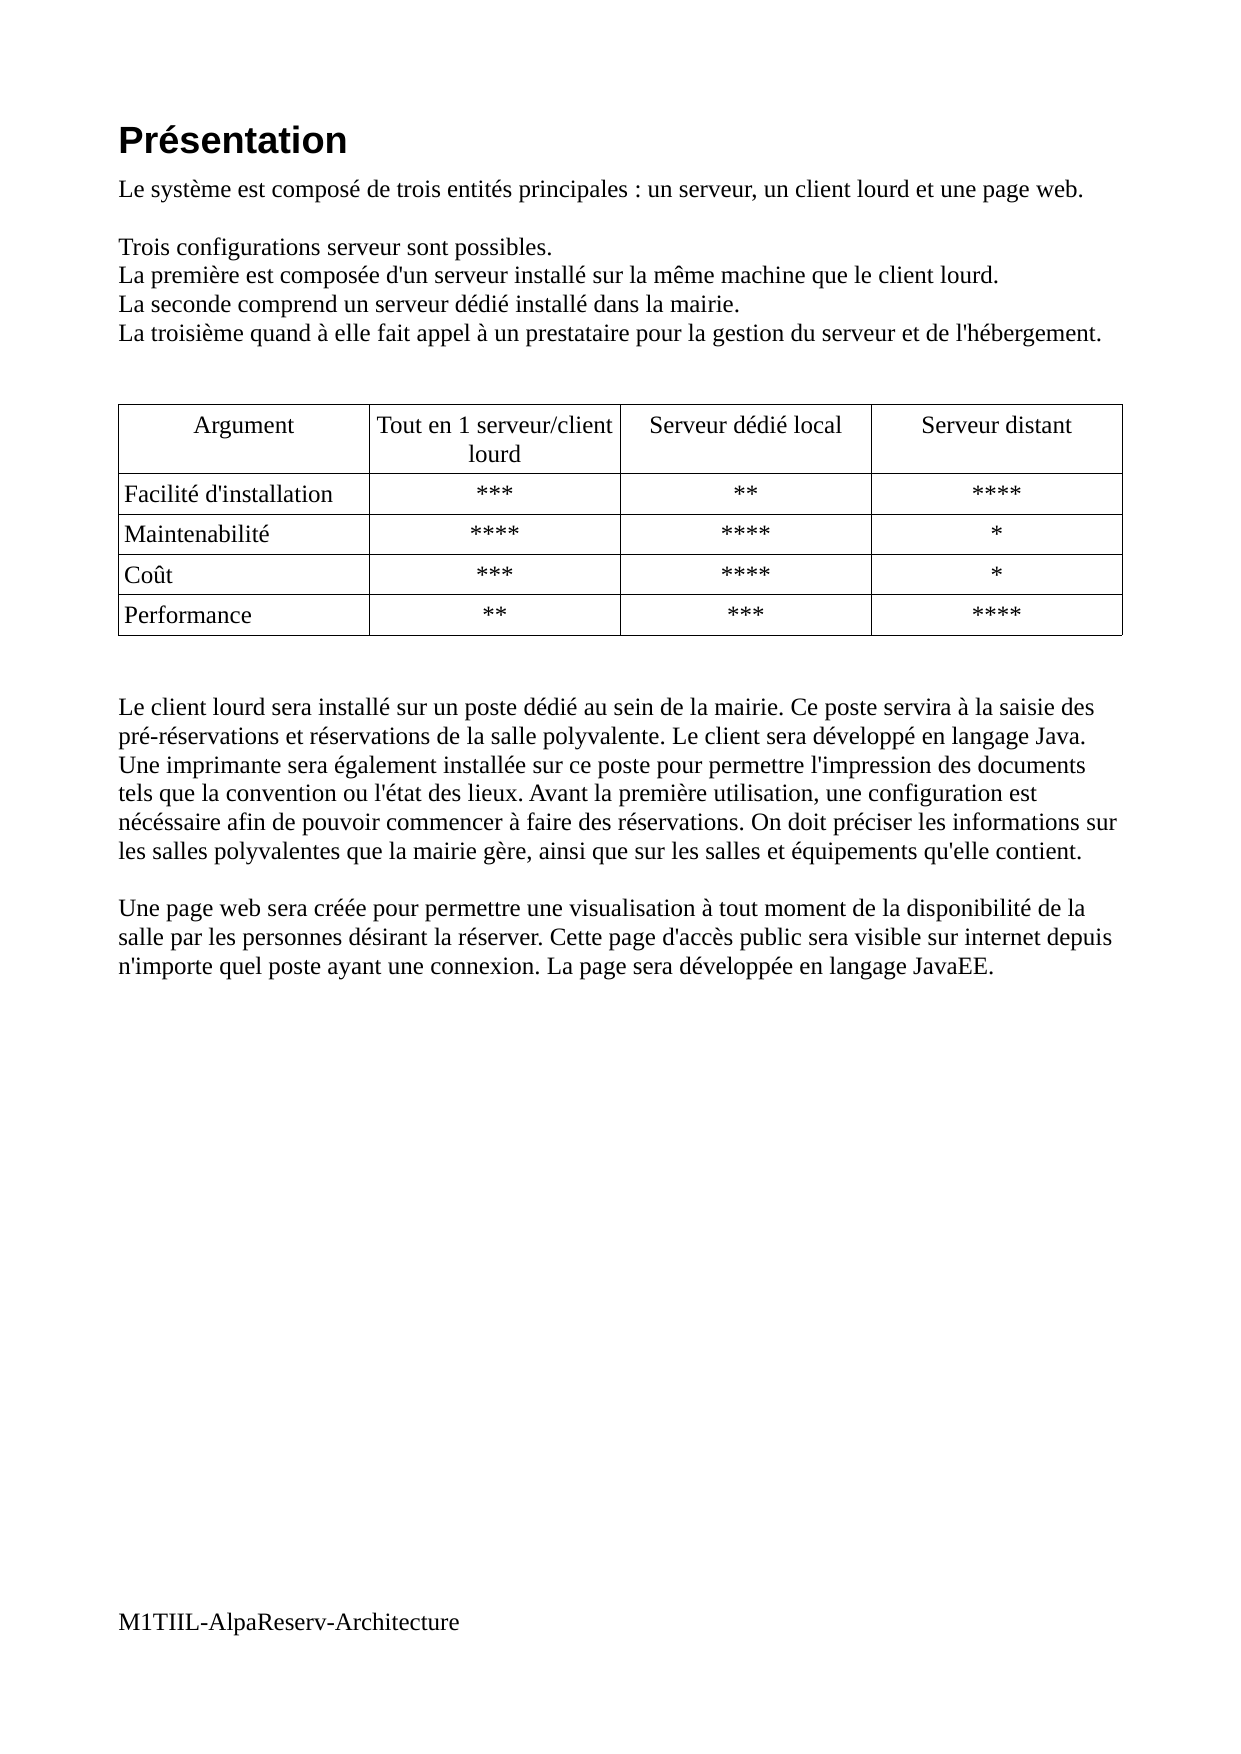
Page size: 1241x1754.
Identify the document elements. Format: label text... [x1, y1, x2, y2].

subtitle Présentation [118, 118, 1122, 162]
table_cell * [872, 555, 1122, 594]
table_cell ** [370, 595, 620, 634]
table_cell **** [370, 515, 620, 554]
table_cell *** [621, 595, 871, 634]
table_cell **** [621, 515, 871, 554]
table_cell *** [370, 555, 620, 594]
table_cell *** [370, 474, 620, 514]
text La seconde comprend un serveur dédié installé dans la mairie. [118, 289, 1122, 318]
table_cell **** [621, 555, 871, 594]
table_header Argument [119, 405, 369, 473]
table_header Tout en 1 serveur/client lourd [370, 405, 620, 473]
table_cell Coût [119, 555, 369, 594]
text Le système est composé de trois entités principales : un serveur, un client lourd et une page web. [118, 174, 1122, 203]
table_cell ** [621, 474, 871, 514]
table_cell Performance [119, 595, 369, 634]
table_header Serveur dédié local [621, 405, 871, 473]
text La première est composée d'un serveur installé sur la même machine que le client lourd. [118, 261, 1122, 289]
text Une page web sera créée pour permettre une visualisation à tout moment de la disponibilité de la salle par les personnes désirant la réserver. Cette page d'accès public sera visible sur internet depuis n'importe quel poste ayant une connexion. La page sera développée en langage JavaEE. [118, 893, 1122, 980]
text Le client lourd sera installé sur un poste dédié au sein de la mairie. Ce poste servira à la saisie des pré-réservations et réservations de la salle polyvalente. Le client sera développé en langage Java. Une imprimante sera également installée sur ce poste pour permettre l'impression des documents tels que la convention ou l'état des lieux. Avant la première utilisation, une configuration est nécéssaire afin de pouvoir commencer à faire des réservations. On doit préciser les informations sur les salles polyvalentes que la mairie gère, ainsi que sur les salles et équipements qu'elle contient. [118, 692, 1122, 865]
table_cell Facilité d'installation [119, 474, 369, 514]
table_cell Maintenabilité [119, 515, 369, 554]
table_cell **** [872, 595, 1122, 634]
text La troisième quand à elle fait appel à un prestataire pour la gestion du serveur et de l'hébergement. [118, 318, 1122, 347]
table_cell * [872, 515, 1122, 554]
text Trois configurations serveur sont possibles. [118, 232, 1122, 261]
table_header Serveur distant [872, 405, 1122, 473]
table_cell **** [872, 474, 1122, 514]
